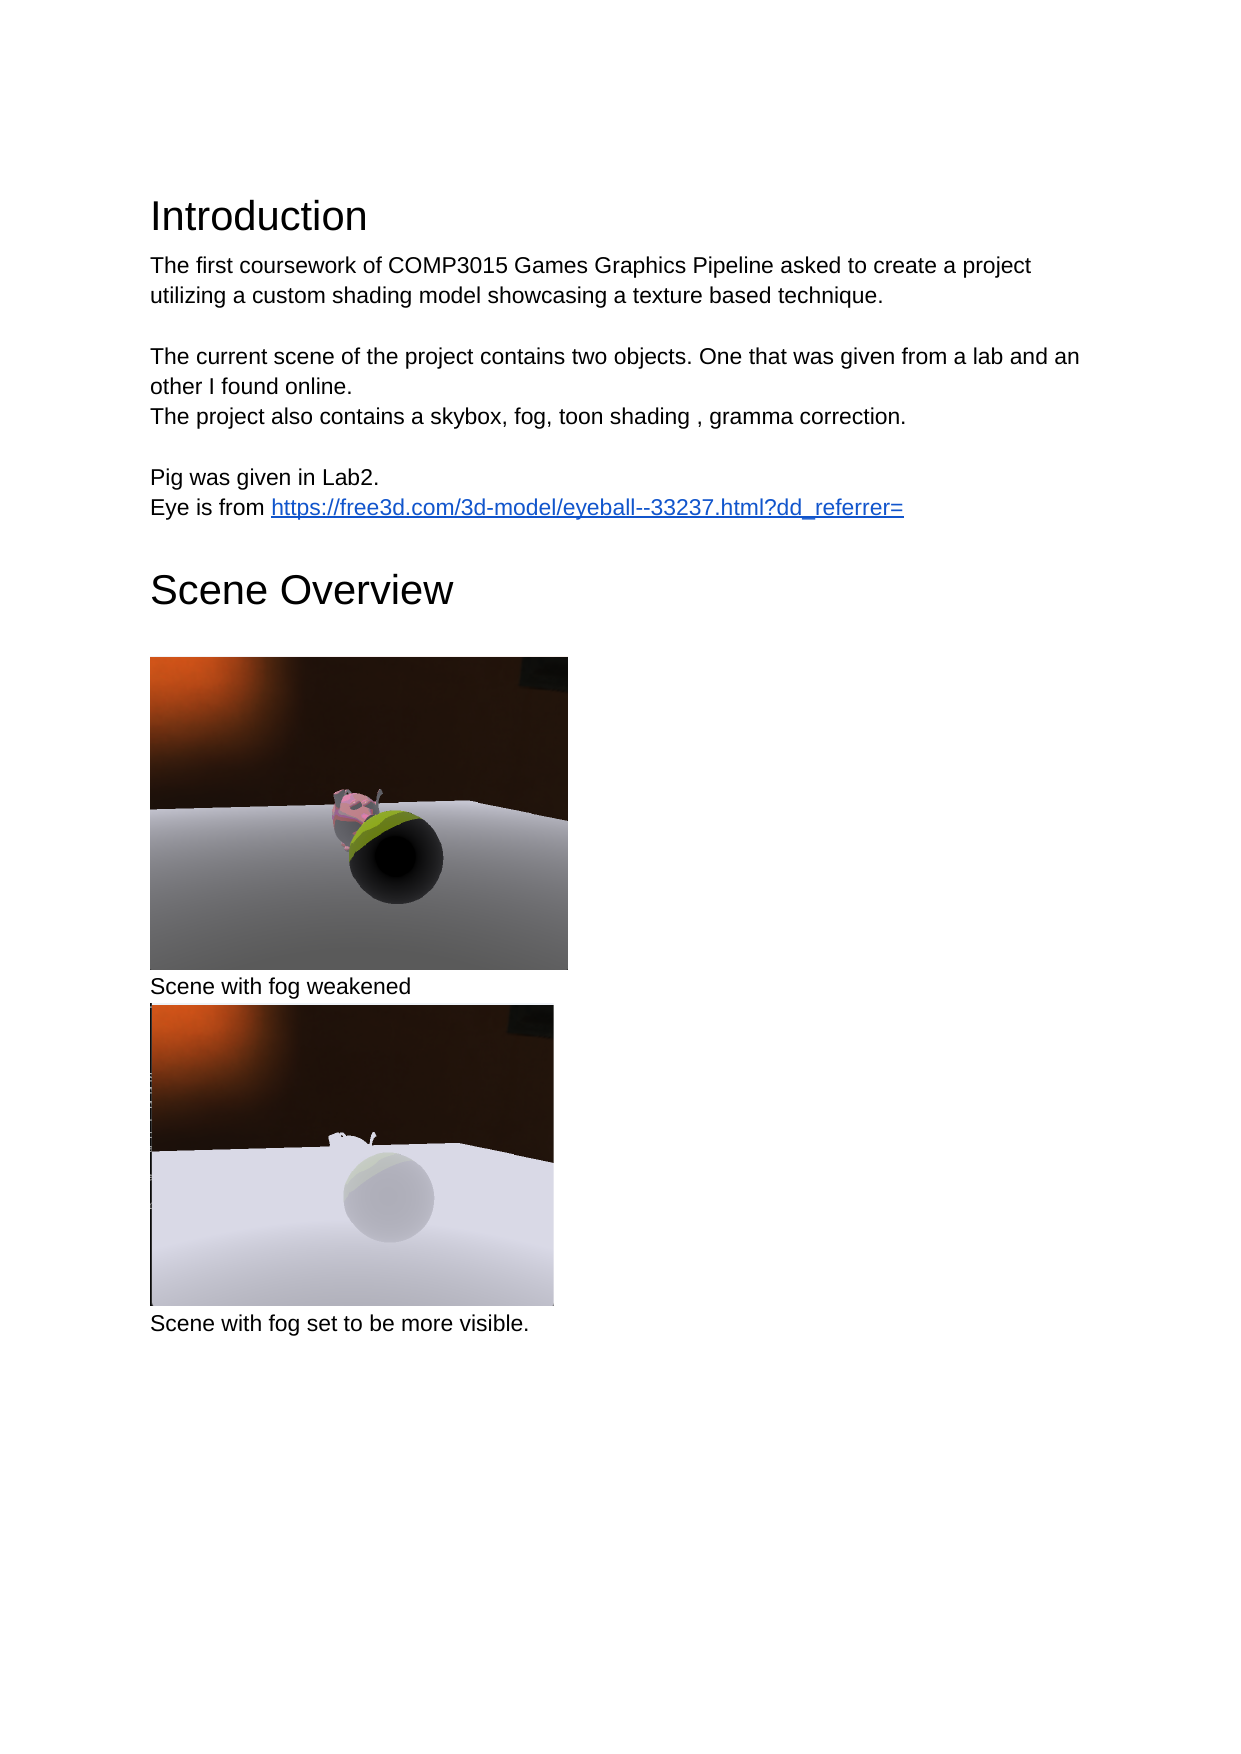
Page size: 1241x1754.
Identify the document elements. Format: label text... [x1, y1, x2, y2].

text Scene with fog set to be more visible. [150, 1310, 1090, 1336]
text The first coursework of COMP3015 Games Graphics Pipeline asked to create a project utilizing a custom shading model showcasing a texture based technique. [150, 252, 1090, 309]
subtitle Scene Overview [150, 566, 1090, 613]
text Scene with fog weakened [150, 973, 1090, 999]
picture [150, 656, 568, 970]
subtitle Introduction [150, 192, 1090, 239]
text The project also contains a skybox, fog, toon shading , gramma correction. [150, 403, 1090, 429]
text The current scene of the project contains two objects. One that was given from a lab and an other I found online. [150, 343, 1090, 399]
picture [150, 1003, 554, 1306]
text Pig was given in Lab2. [150, 463, 1090, 490]
text Eye is from https://free3d.com/3d-model/eyeball--33237.html?dd_referrer= [150, 494, 1090, 520]
